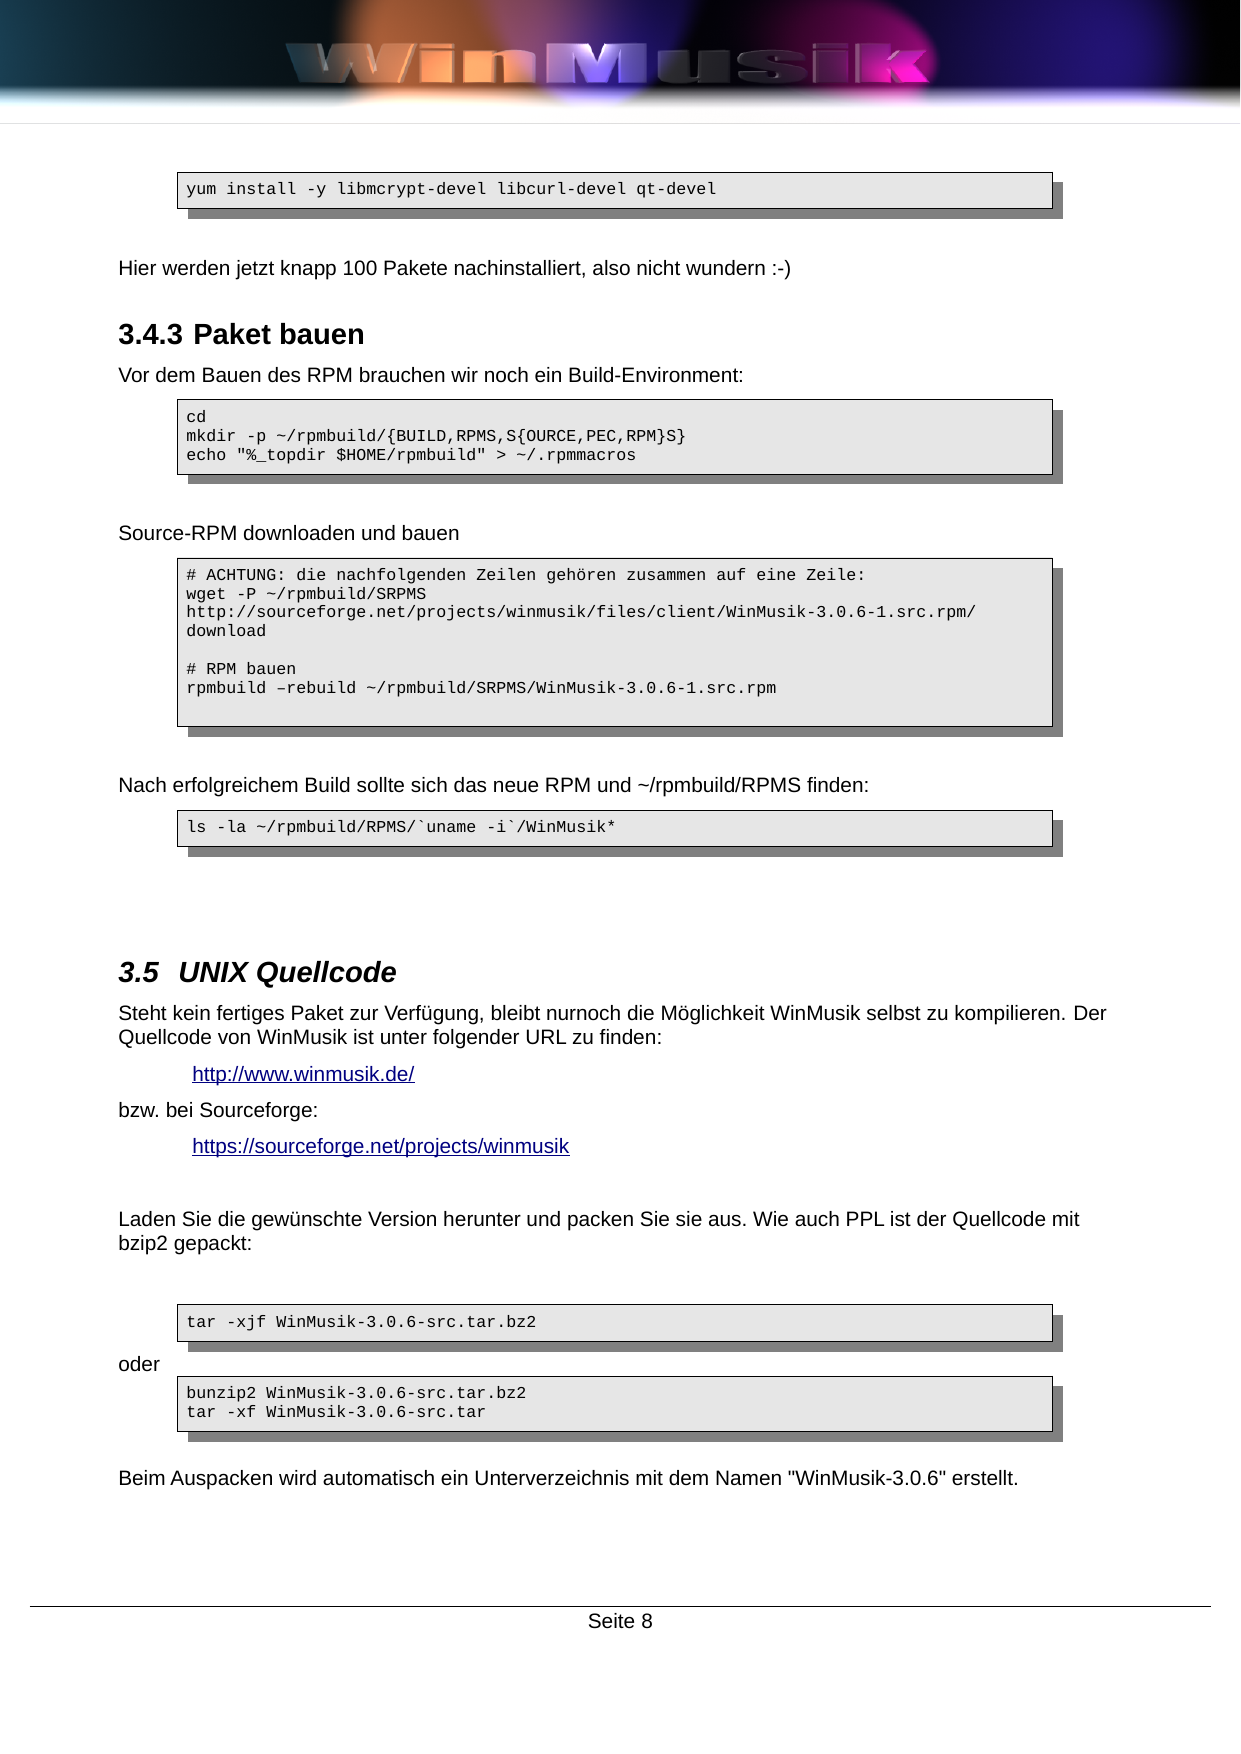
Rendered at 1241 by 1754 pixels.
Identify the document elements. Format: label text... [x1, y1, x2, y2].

text https://sourceforge.net/projects/winmusik [118, 1134, 1122, 1158]
text Laden Sie die gewünschte Version herunter und packen Sie sie aus. Wie auch PPL ist der Quellcode mit bzip2 gepackt: [118, 1207, 1122, 1255]
text Hier werden jetzt knapp 100 Pakete nachinstalliert, also nicht wundern :-) [118, 255, 1122, 279]
text Nach erfolgreichem Build sollte sich das neue RPM und ~/rpmbuild/RPMS finden: [118, 773, 1122, 797]
text Steht kein fertiges Paket zur Verfügung, bleibt nurnoch die Möglichkeit WinMusik selbst zu kompilieren. Der Quellcode von WinMusik ist unter folgender URL zu finden: [118, 1001, 1122, 1049]
text echo "%_topdir $HOME/rpmbuild" > ~/.rpmmacros [178, 437, 1052, 474]
text http://www.winmusik.de/ [192, 1061, 1122, 1085]
text bunzip2 WinMusik-3.0.6-src.tar.bz2 [178, 1377, 1052, 1394]
text rpmbuild –rebuild ~/rpmbuild/SRPMS/WinMusik-3.0.6-1.src.rpm [178, 671, 1052, 689]
text # RPM bauen [178, 652, 1052, 671]
subtitle Paket bauen [118, 317, 1122, 350]
text Source-RPM downloaden und bauen [118, 521, 1122, 545]
text Vor dem Bauen des RPM brauchen wir noch ein Build-Environment: [118, 363, 1122, 387]
text yum install -y libmcrypt-devel libcurl-devel qt-devel [178, 173, 1052, 208]
text oder [118, 1352, 1122, 1376]
text wget -P ~/rpmbuild/SRPMS http://sourceforge.net/projects/winmusik/files/client/WinMusik-3.0.6-1.src.rpm/download [178, 576, 1052, 633]
text tar -xjf WinMusik-3.0.6-src.tar.bz2 [178, 1305, 1052, 1341]
text cd [178, 400, 1052, 418]
subtitle UNIX Quellcode [118, 955, 1122, 988]
text Beim Auspacken wird automatisch ein Unterverzeichnis mit dem Namen "WinMusik-3.0.6" erstellt. [118, 1466, 1122, 1490]
text ls -la ~/rpmbuild/RPMS/`uname -i`/WinMusik* [178, 811, 1052, 846]
text # ACHTUNG: die nachfolgenden Zeilen gehören zusammen auf eine Zeile: [178, 559, 1052, 576]
text bzw. bei Sourceforge: [118, 1098, 1122, 1122]
text mkdir -p ~/rpmbuild/{BUILD,RPMS,S{OURCE,PEC,RPM}S} [178, 418, 1052, 437]
text tar -xf WinMusik-3.0.6-src.tar [178, 1394, 1052, 1431]
